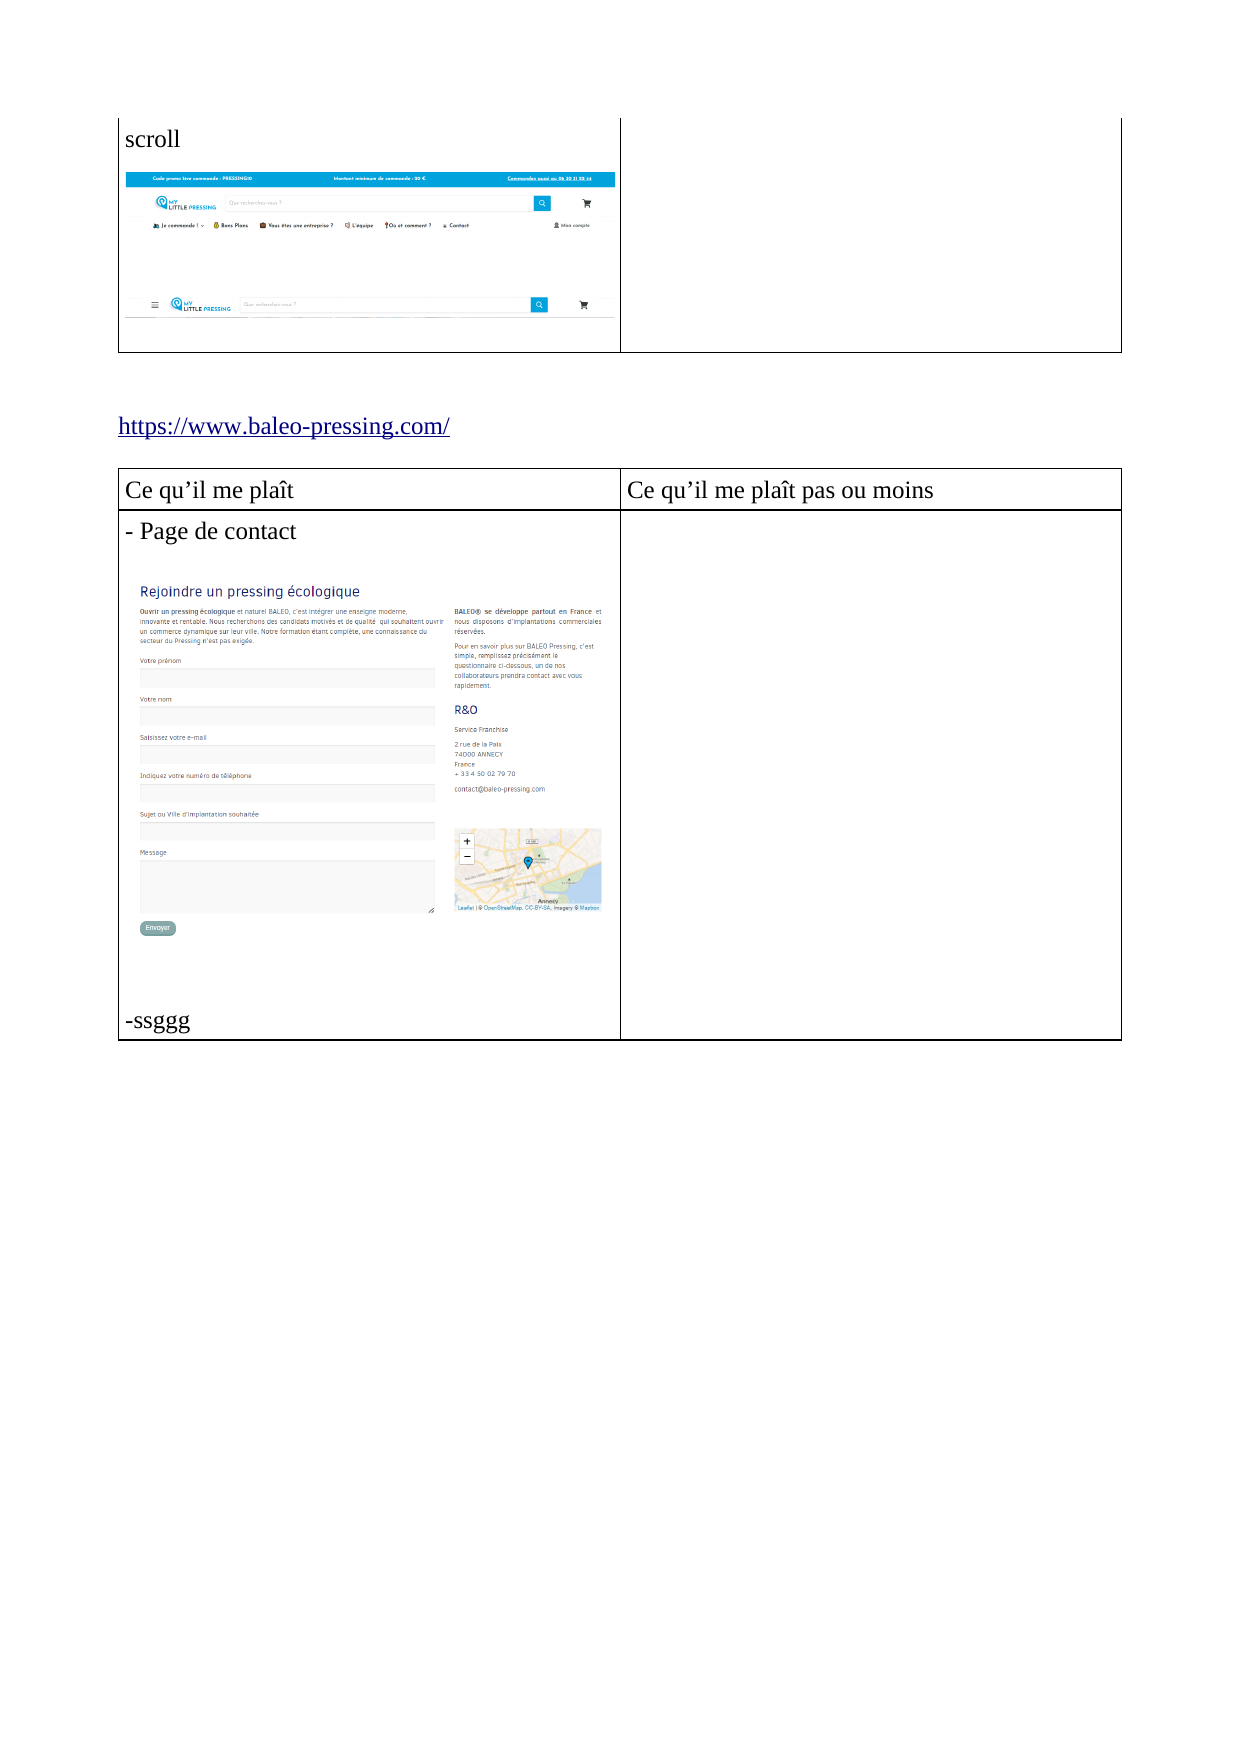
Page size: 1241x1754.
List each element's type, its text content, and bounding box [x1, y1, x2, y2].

picture [125, 188, 616, 235]
picture [127, 571, 617, 948]
text https://www.baleo-pressing.com/ [118, 411, 1122, 439]
picture [125, 292, 615, 318]
table_header Ce qu’il me plaît [119, 469, 620, 509]
table_cell [621, 511, 1121, 1039]
table_cell scroll [119, 118, 620, 352]
table_cell - Page de contact -ssggg [119, 511, 620, 1039]
table_cell [621, 118, 1121, 352]
table_header Ce qu’il me plaît pas ou moins [621, 469, 1121, 509]
